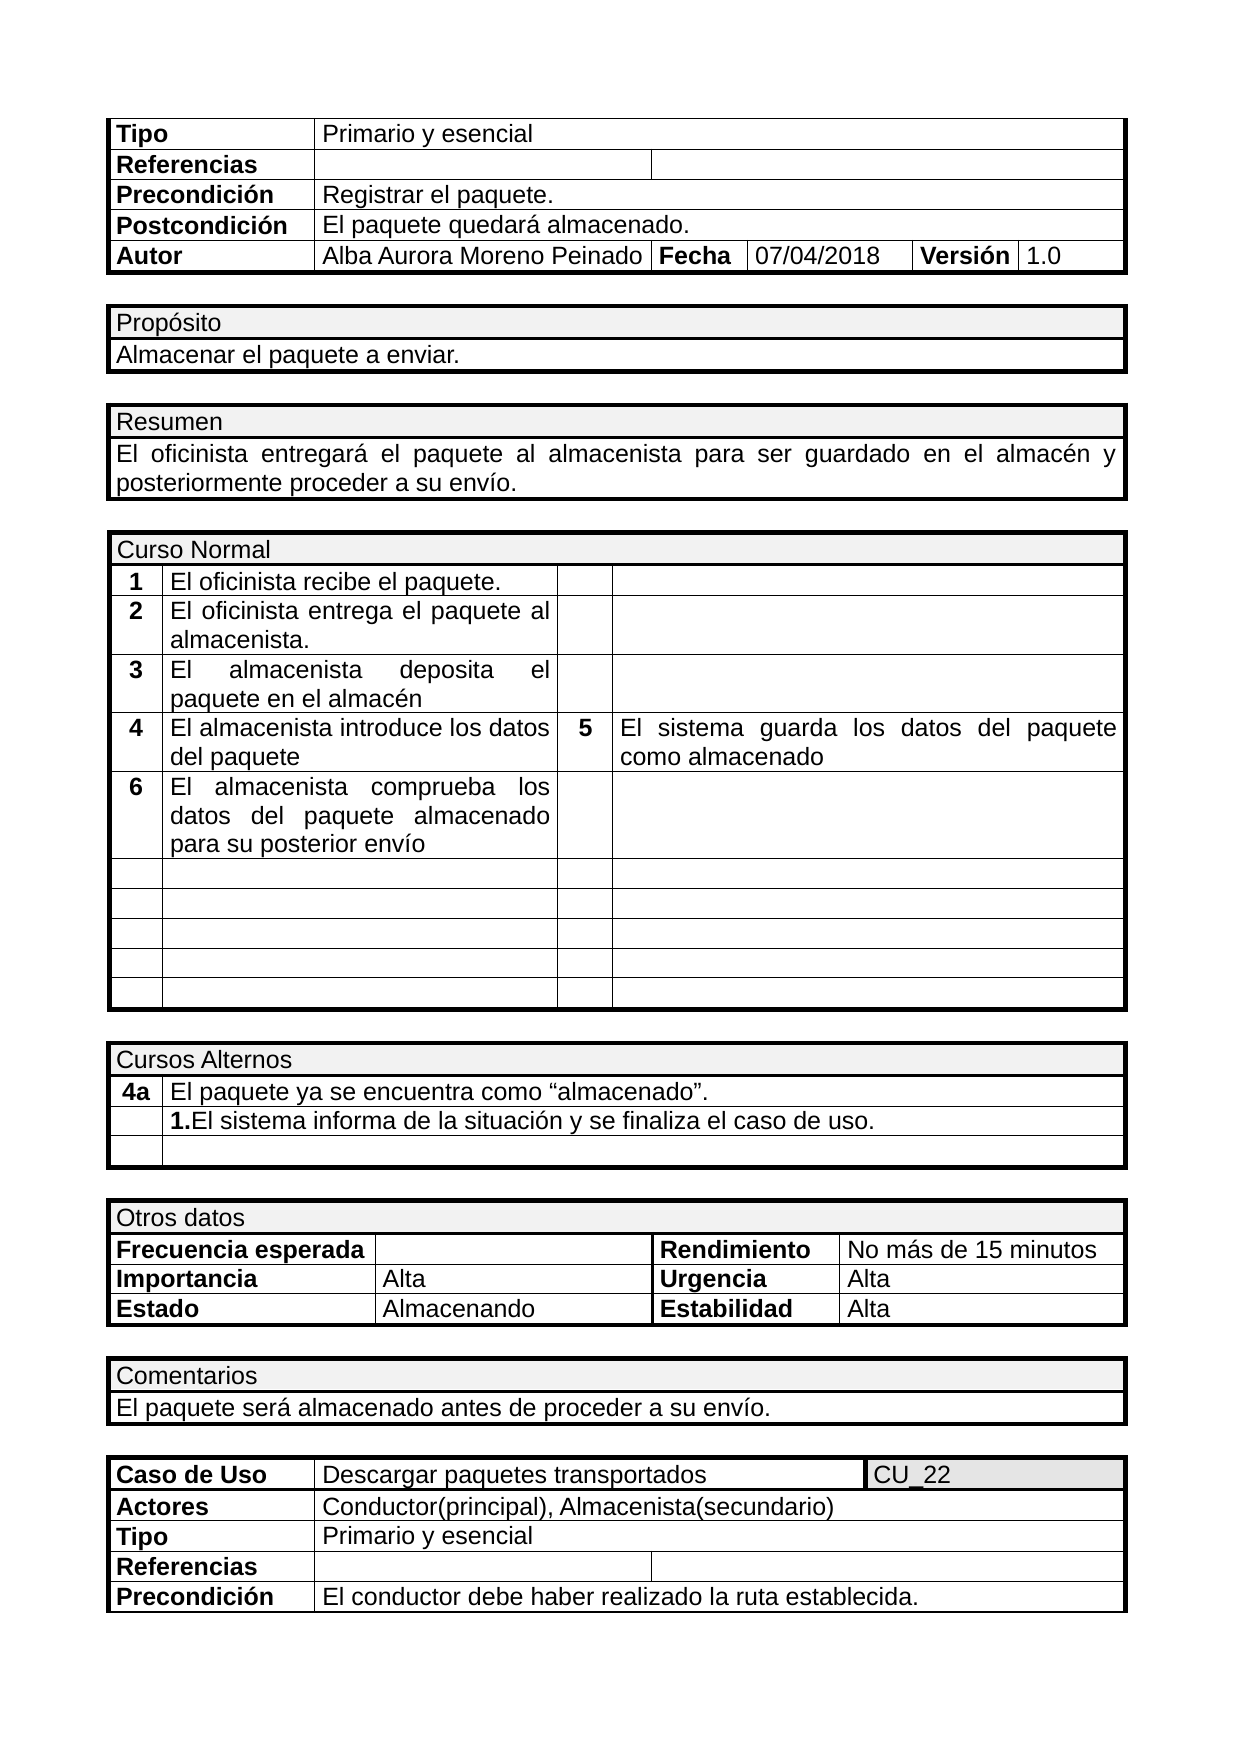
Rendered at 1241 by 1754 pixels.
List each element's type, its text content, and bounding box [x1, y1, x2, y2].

table_cell Registrar el paquete. [315, 180, 1123, 209]
table_cell El sistema guarda los datos del paquete como almacenado [613, 713, 1123, 771]
table_cell El almacenista comprueba los datos del paquete almacenado para su posterior envío [163, 772, 557, 858]
table_cell [558, 949, 612, 977]
table_cell Referencias [111, 1552, 314, 1581]
table_cell Alta [376, 1265, 651, 1293]
table_cell [613, 919, 1123, 947]
table_cell 4 [112, 713, 162, 771]
table_cell El almacenista deposita el paquete en el almacén [163, 655, 557, 712]
table_cell [111, 1107, 162, 1135]
table_cell [558, 919, 612, 947]
table_cell [613, 889, 1123, 918]
table_header Resumen [111, 407, 1123, 436]
table_cell Versión [913, 241, 1018, 270]
table_header Cursos Alternos [111, 1045, 1123, 1074]
table_cell Tipo [111, 1521, 314, 1551]
table_cell [613, 596, 1123, 654]
table_cell [652, 150, 1123, 179]
table_cell [163, 1136, 1123, 1165]
table_cell El oficinista entregará el paquete al almacenista para ser guardado en el almacén y posteriormente proceder a su envío. [111, 439, 1123, 496]
table_cell El paquete ya se encuentra como “almacenado”. [163, 1077, 1123, 1106]
table_cell Rendimiento [654, 1235, 839, 1264]
table_cell [652, 1552, 1123, 1581]
table_cell [315, 150, 651, 179]
table_cell [163, 949, 557, 977]
table_cell El almacenista introduce los datos del paquete [163, 713, 557, 771]
table_cell [163, 859, 557, 888]
table_cell [558, 978, 612, 1007]
table_cell Actores [111, 1491, 314, 1520]
table_cell 2 [112, 596, 162, 654]
table_cell [112, 978, 162, 1007]
table_cell Alta [840, 1265, 1123, 1293]
table_cell [613, 655, 1123, 712]
table_cell [613, 772, 1123, 858]
table_cell [112, 919, 162, 947]
table_cell Alta [840, 1294, 1123, 1323]
table_cell [558, 566, 612, 595]
table_cell [558, 772, 612, 858]
table_cell El paquete será almacenado antes de proceder a su envío. [111, 1393, 1123, 1421]
table_cell Importancia [111, 1265, 375, 1293]
table_cell [558, 889, 612, 918]
table_cell Almacenando [376, 1294, 651, 1323]
table_cell El conductor debe haber realizado la ruta establecida. [315, 1582, 1123, 1611]
table_cell No más de 15 minutos [840, 1235, 1123, 1264]
table_header Descargar paquetes transportados [315, 1460, 863, 1488]
table_cell El oficinista entrega el paquete al almacenista. [163, 596, 557, 654]
table_cell Primario y esencial [315, 119, 1123, 148]
table_header Propósito [111, 308, 1123, 337]
table_cell El paquete quedará almacenado. [315, 210, 1123, 240]
table_cell [163, 978, 557, 1007]
table_cell Frecuencia esperada [111, 1235, 375, 1264]
table_cell [111, 1136, 162, 1165]
table_cell Precondición [111, 180, 314, 209]
table_cell 07/04/2018 [748, 241, 912, 270]
table_header Caso de Uso [111, 1460, 314, 1488]
table_cell Tipo [111, 119, 314, 148]
table_cell Estado [111, 1294, 375, 1323]
table_cell Alba Aurora Moreno Peinado [315, 241, 651, 270]
table_cell 1.El sistema informa de la situación y se finaliza el caso de uso. [163, 1107, 1123, 1135]
table_cell Urgencia [654, 1265, 839, 1293]
table_cell [613, 978, 1123, 1007]
table_cell El oficinista recibe el paquete. [163, 566, 557, 595]
table_cell [163, 919, 557, 947]
table_cell [112, 949, 162, 977]
table_header CU_22 [868, 1460, 1123, 1488]
table_header Curso Normal [112, 535, 1123, 563]
table_cell 3 [112, 655, 162, 712]
table_cell Precondición [111, 1582, 314, 1611]
table_cell [613, 859, 1123, 888]
table_cell [558, 859, 612, 888]
table_cell Fecha [652, 241, 747, 270]
table_cell 1.0 [1019, 241, 1123, 270]
table_cell 5 [558, 713, 612, 771]
table_cell [163, 889, 557, 918]
table_cell Almacenar el paquete a enviar. [111, 340, 1123, 369]
table_cell Autor [111, 241, 314, 270]
table_cell Primario y esencial [315, 1521, 1123, 1551]
table_cell 6 [112, 772, 162, 858]
table_cell [613, 566, 1123, 595]
table_cell Estabilidad [654, 1294, 839, 1323]
table_cell [315, 1552, 651, 1581]
table_cell Postcondición [111, 210, 314, 240]
table_header Comentarios [111, 1361, 1123, 1389]
table_cell [376, 1235, 651, 1264]
table_cell Referencias [111, 150, 314, 179]
table_cell [613, 949, 1123, 977]
table_cell [112, 889, 162, 918]
table_cell [112, 859, 162, 888]
table_cell 4a [111, 1077, 162, 1106]
table_cell Conductor(principal), Almacenista(secundario) [315, 1491, 1123, 1520]
table_cell [558, 596, 612, 654]
table_cell [558, 655, 612, 712]
table_header Otros datos [111, 1203, 1123, 1232]
table_cell 1 [112, 566, 162, 595]
